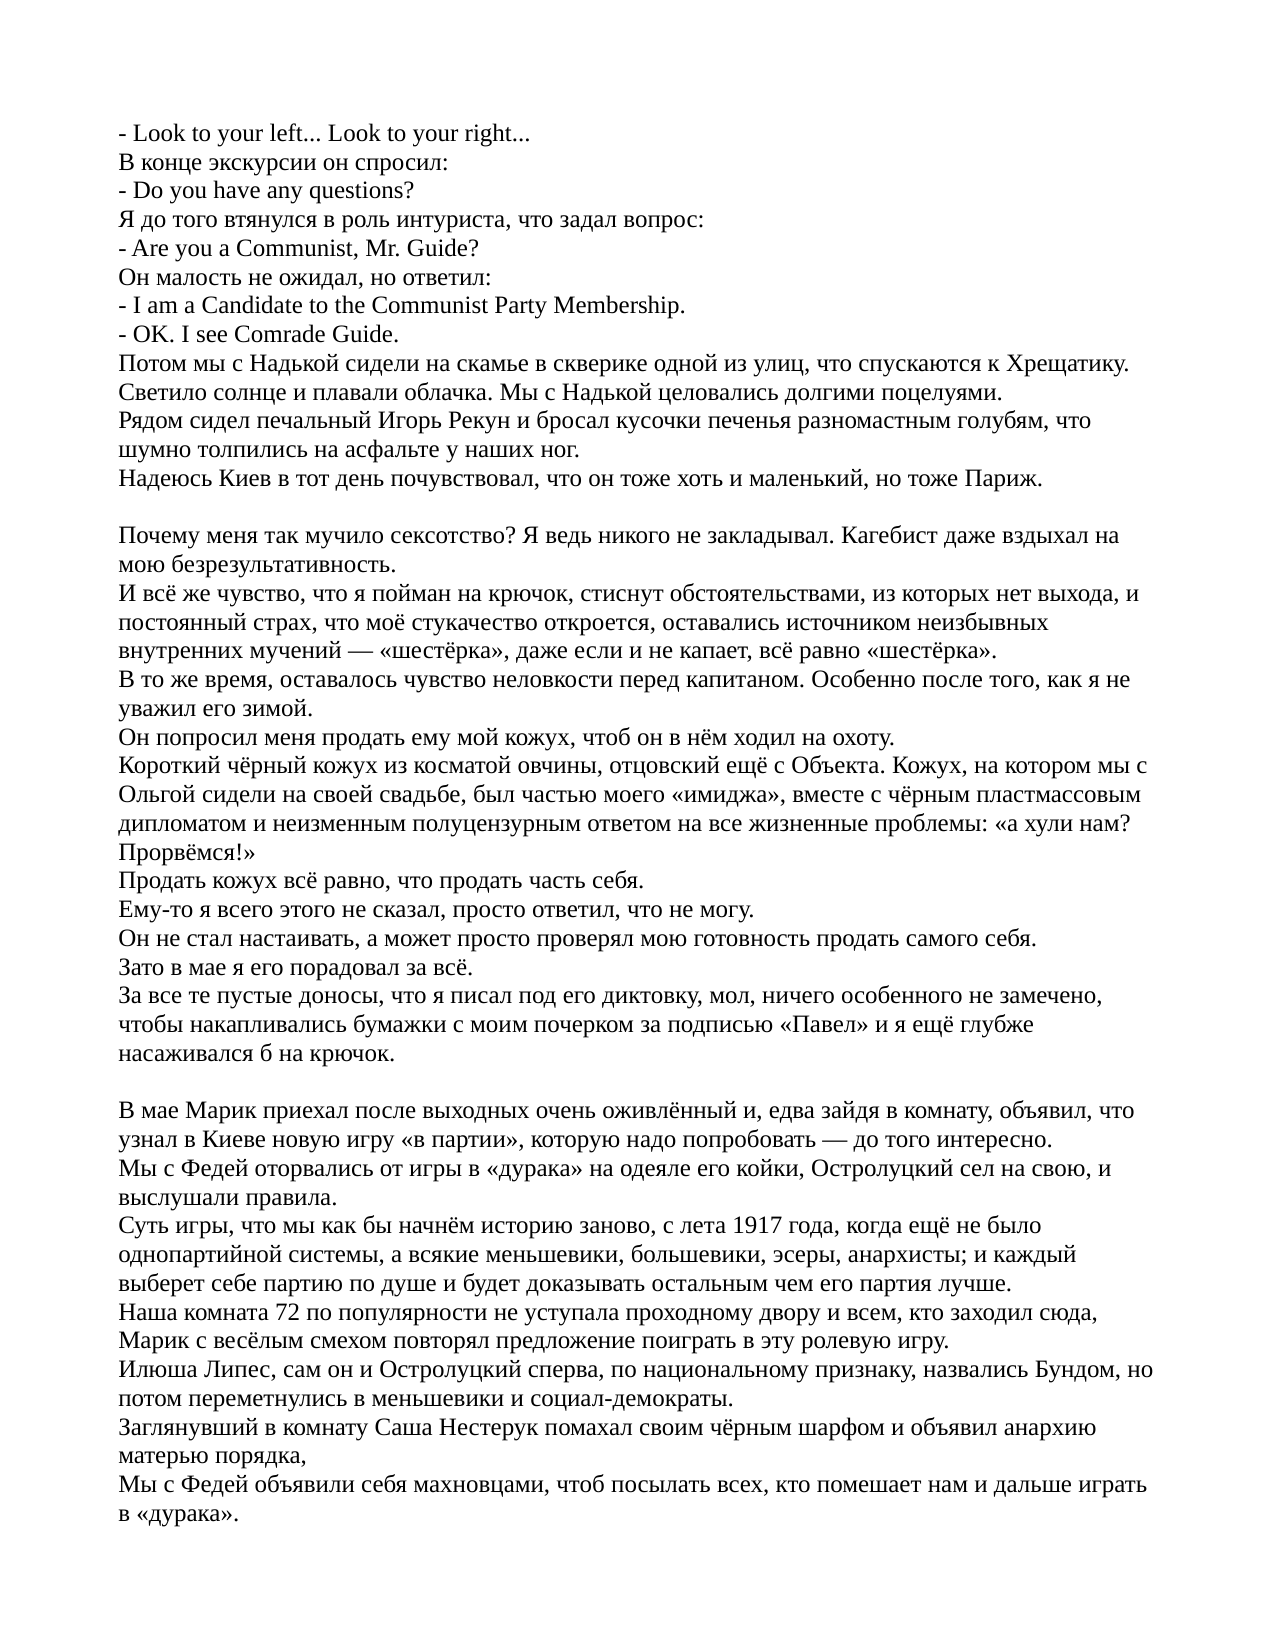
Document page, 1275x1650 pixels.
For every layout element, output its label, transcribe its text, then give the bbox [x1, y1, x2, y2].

text Потом мы с Надькой сидели на скамье в скверике одной из улиц, что спускаются к Хрещатику. [118, 348, 1157, 377]
text В мае Марик приехал после выходных очень оживлённый и, едва зайдя в комнату, объявил, что узнал в Киеве новую игру «в партии», которую надо попробовать — до того интересно. [118, 1096, 1157, 1153]
text Я до того втянулся в роль интуриста, что задал вопрос: [118, 204, 1157, 233]
text - I am a Candidate to the Communist Party Membership. [118, 291, 1157, 319]
text Он не стал настаивать, а может просто проверял мою готовность продать самого себя. [118, 923, 1157, 952]
text Светило солнце и плавали облачка. Мы с Надькой целовались долгими поцелуями. [118, 377, 1157, 406]
text Мы с Федей объявили себя махновцами, чтоб посылать всех, кто помешает нам и дальше играть в «дурака». [118, 1469, 1157, 1527]
text Надеюсь Киев в тот день почувствовал, что он тоже хоть и маленький, но тоже Париж. [118, 463, 1157, 492]
text И всё же чувство, что я пойман на крючок, стиснут обстоятельствами, из которых нет выхода, и постоянный страх, что моё стукачество откроется, оставались источником неизбывных внутренних мучений — «шестёрка», даже если и не капает, всё равно «шестёрка». [118, 578, 1157, 664]
text Зато в мае я его порадовал за всё. [118, 952, 1157, 981]
text За все те пустые доносы, что я писал под его диктовку, мол, ничего особенного не замечено, чтобы накапливались бумажки с моим почерком за подписью «Павел» и я ещё глубже насаживался б на крючок. [118, 981, 1157, 1067]
text Ему-то я всего этого не сказал, просто ответил, что не могу. [118, 894, 1157, 923]
text Продать кожух всё равно, что продать часть себя. [118, 866, 1157, 894]
text В конце экскурсии он спросил: [118, 147, 1157, 176]
text Суть игры, что мы как бы начнём историю заново, с лета 1917 года, когда ещё не было однопартийной системы, а всякие меньшевики, большевики, эсеры, анархисты; и каждый выберет себе партию по душе и будет доказывать остальным чем его партия лучше. [118, 1211, 1157, 1297]
text Наша комната 72 по популярности не уступала проходному двору и всем, кто заходил сюда, Марик с весёлым смехом повторял предложение поиграть в эту ролевую игру. [118, 1297, 1157, 1354]
text Он малость не ожидал, но ответил: [118, 262, 1157, 291]
text Илюша Липес, сам он и Остролуцкий сперва, по национальному признаку, назвались Бундом, но потом переметнулись в меньшевики и социал-демократы. [118, 1354, 1157, 1412]
text Короткий чёрный кожух из косматой овчины, отцовский ещё с Объекта. Кожух, на котором мы с Ольгой сидели на своей свадьбе, был частью моего «имиджа», вместе с чёрным пластмассовым дипломатом и неизменным полуцензурным ответом на все жизненные проблемы: «а хули нам? Прорвёмся!» [118, 751, 1157, 866]
text Он попросил меня продать ему мой кожух, чтоб он в нём ходил на охоту. [118, 722, 1157, 751]
text - Do you have any questions? [118, 176, 1157, 204]
text Рядом сидел печальный Игорь Рекун и бросал кусочки печенья разномастным голубям, что шумно толпились на асфальте у наших ног. [118, 406, 1157, 463]
text - Look to your left... Look to your right... [118, 118, 1157, 147]
text Мы с Федей оторвались от игры в «дурака» на одеяле его койки, Остролуцкий сел на свою, и выслушали правила. [118, 1153, 1157, 1211]
text Почему меня так мучило сексотство? Я ведь никого не закладывал. Кагебист даже вздыхал на мою безрезультативность. [118, 521, 1157, 578]
text - OK. I see Comrade Guide. [118, 319, 1157, 348]
text - Are you a Communist, Mr. Guide? [118, 233, 1157, 262]
text Заглянувший в комнату Саша Нестерук помахал своим чёрным шарфом и объявил анархию матерью порядка, [118, 1412, 1157, 1469]
text В то же время, оставалось чувство неловкости перед капитаном. Особенно после того, как я не уважил его зимой. [118, 664, 1157, 722]
